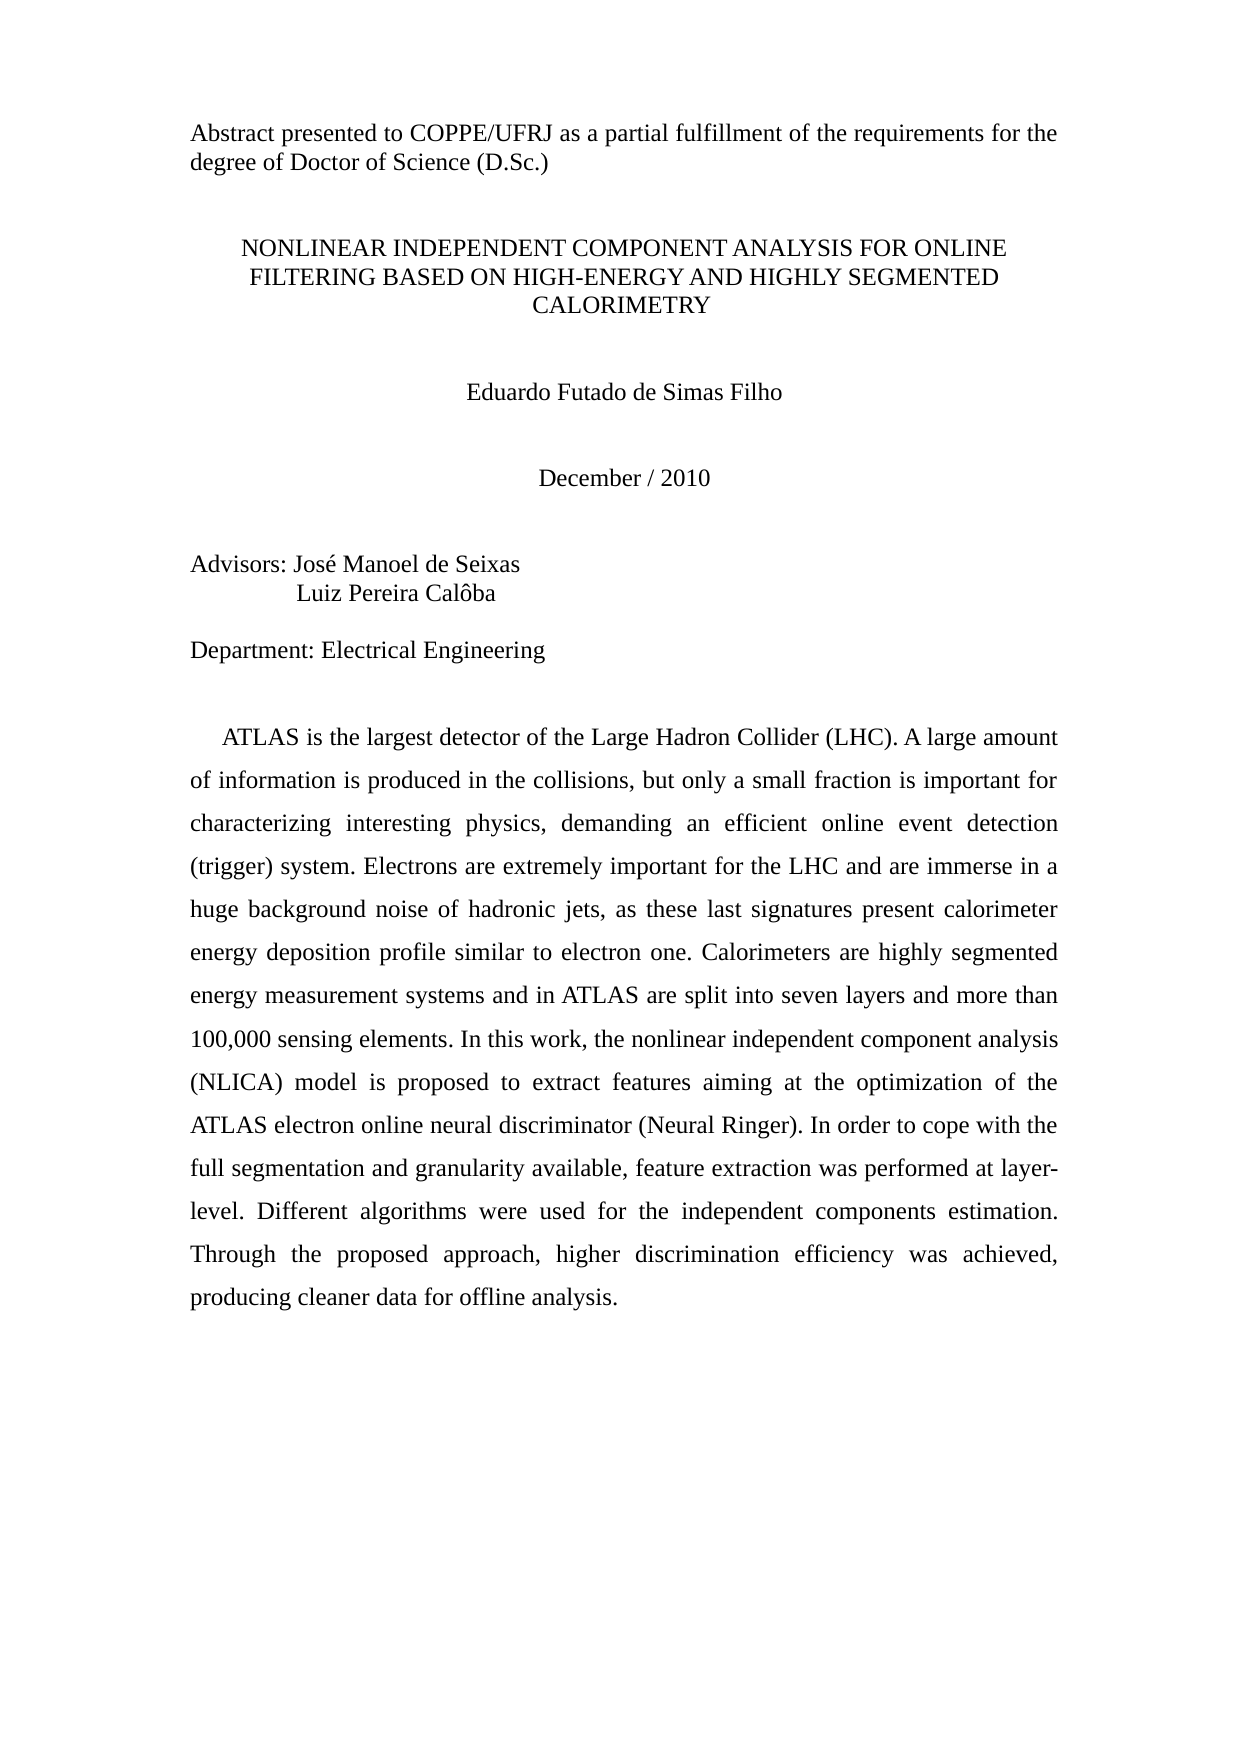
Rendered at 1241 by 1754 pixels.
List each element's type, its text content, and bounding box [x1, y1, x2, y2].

text Eduardo Futado de Simas Filho [190, 377, 1059, 406]
text Department: Electrical Engineering [190, 636, 1059, 664]
text Advisors: José Manoel de Seixas [190, 549, 1059, 578]
text December / 2010 [190, 463, 1059, 492]
text ATLAS is the largest detector of the Large Hadron Collider (LHC). A large amount of information is produced in the collisions, but only a small fraction is important for characterizing interesting physics, demanding an efficient online event detection (trigger) system. Electrons are extremely important for the LHC and are immerse in a huge background noise of hadronic jets, as these last signatures present calorimeter energy deposition profile similar to electron one. Calorimeters are highly segmented energy measurement systems and in ATLAS are split into seven layers and more than 100,000 sensing elements. In this work, the nonlinear independent component analysis (NLICA) model is proposed to extract features aiming at the optimization of the ATLAS electron online neural discriminator (Neural Ringer). In order to cope with the full segmentation and granularity available, feature extraction was performed at layer-level. Different algorithms were used for the independent components estimation. Through the proposed approach, higher discrimination efficiency was achieved, producing cleaner data for offline analysis. [190, 722, 1059, 1311]
text NONLINEAR INDEPENDENT COMPONENT ANALYSIS FOR ONLINE FILTERING BASED ON HIGH-ENERGY AND HIGHLY SEGMENTED CALORIMETRY [190, 233, 1059, 319]
text Luiz Pereira Calôba [190, 578, 1059, 607]
text Abstract presented to COPPE/UFRJ as a partial fulfillment of the requirements for the degree of Doctor of Science (D.Sc.) [190, 118, 1059, 176]
